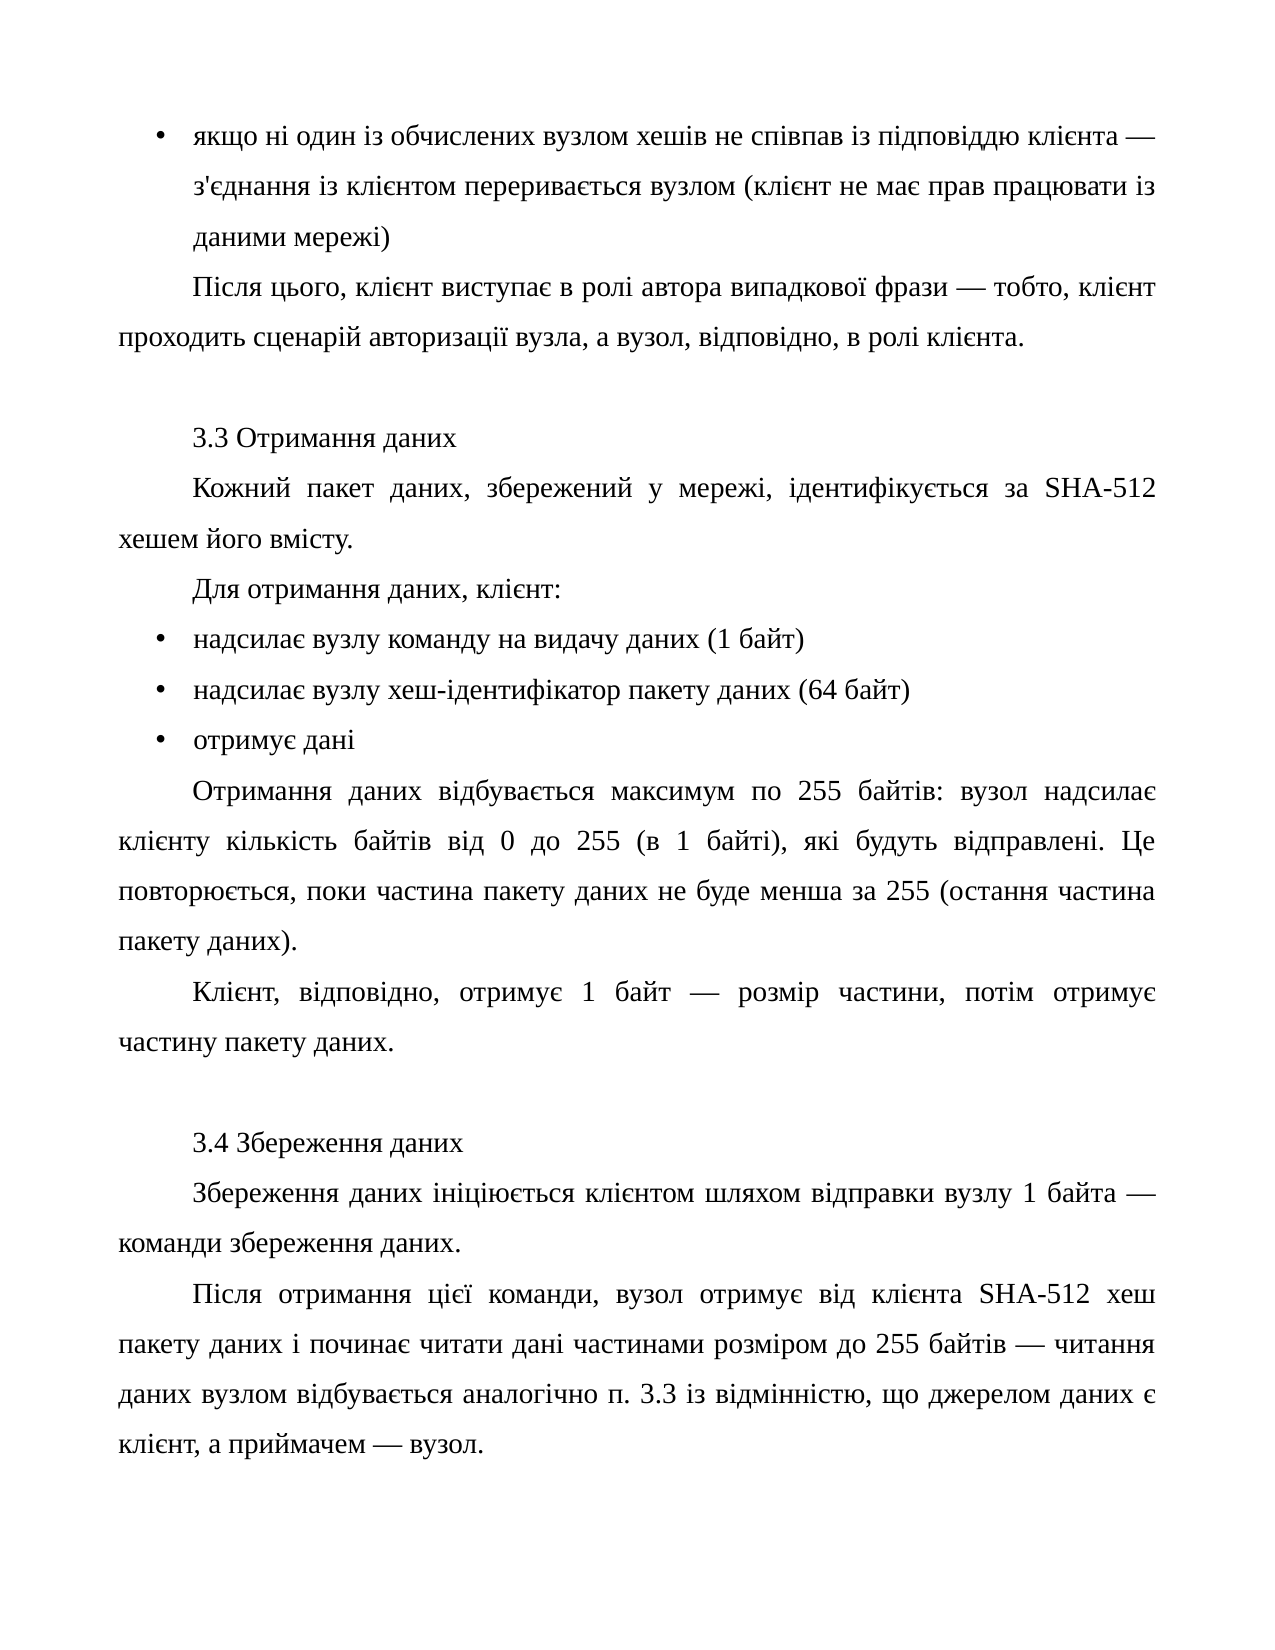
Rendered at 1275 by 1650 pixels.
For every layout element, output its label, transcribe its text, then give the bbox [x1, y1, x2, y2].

list надсилає вузлу команду на видачу даних (1 байт) [156, 621, 1157, 655]
text Для отримання даних, клієнт: [118, 571, 1157, 604]
text Після отримання цієї команди, вузол отримує від клієнта SHA-512 хеш пакету даних і починає читати дані частинами розміром до 255 байтів — читання даних вузлом відбувається аналогічно п. 3.3 із відмінністю, що джерелом даних є клієнт, а приймачем — вузол. [118, 1276, 1157, 1460]
text 3.4 Збереження даних [118, 1125, 1157, 1158]
text Отримання даних відбувається максимум по 255 байтів: вузол надсилає клієнту кількість байтів від 0 до 255 (в 1 байті), які будуть відправлені. Це повторюється, поки частина пакету даних не буде менша за 255 (остання частина пакету даних). [118, 773, 1157, 957]
list надсилає вузлу хеш-ідентифікатор пакету даних (64 байт) [156, 672, 1157, 705]
text Кожний пакет даних, збережений у мережі, ідентифікується за SHA-512 хешем його вмісту. [118, 470, 1157, 554]
text 3.3 Отримання даних [118, 420, 1157, 454]
text Клієнт, відповідно, отримує 1 байт — розмір частини, потім отримує частину пакету даних. [118, 974, 1157, 1058]
list отримує дані [156, 722, 1157, 756]
list якщо ні один із обчислених вузлом хешів не співпав із підповіддю клієнта — з'єднання із клієнтом переривається вузлом (клієнт не має прав працювати із даними мережі) [156, 118, 1157, 252]
text Після цього, клієнт виступає в ролі автора випадкової фрази — тобто, клієнт проходить сценарій авторизації вузла, а вузол, відповідно, в ролі клієнта. [118, 269, 1157, 353]
text Збереження даних ініціюється клієнтом шляхом відправки вузлу 1 байта — команди збереження даних. [118, 1175, 1157, 1259]
